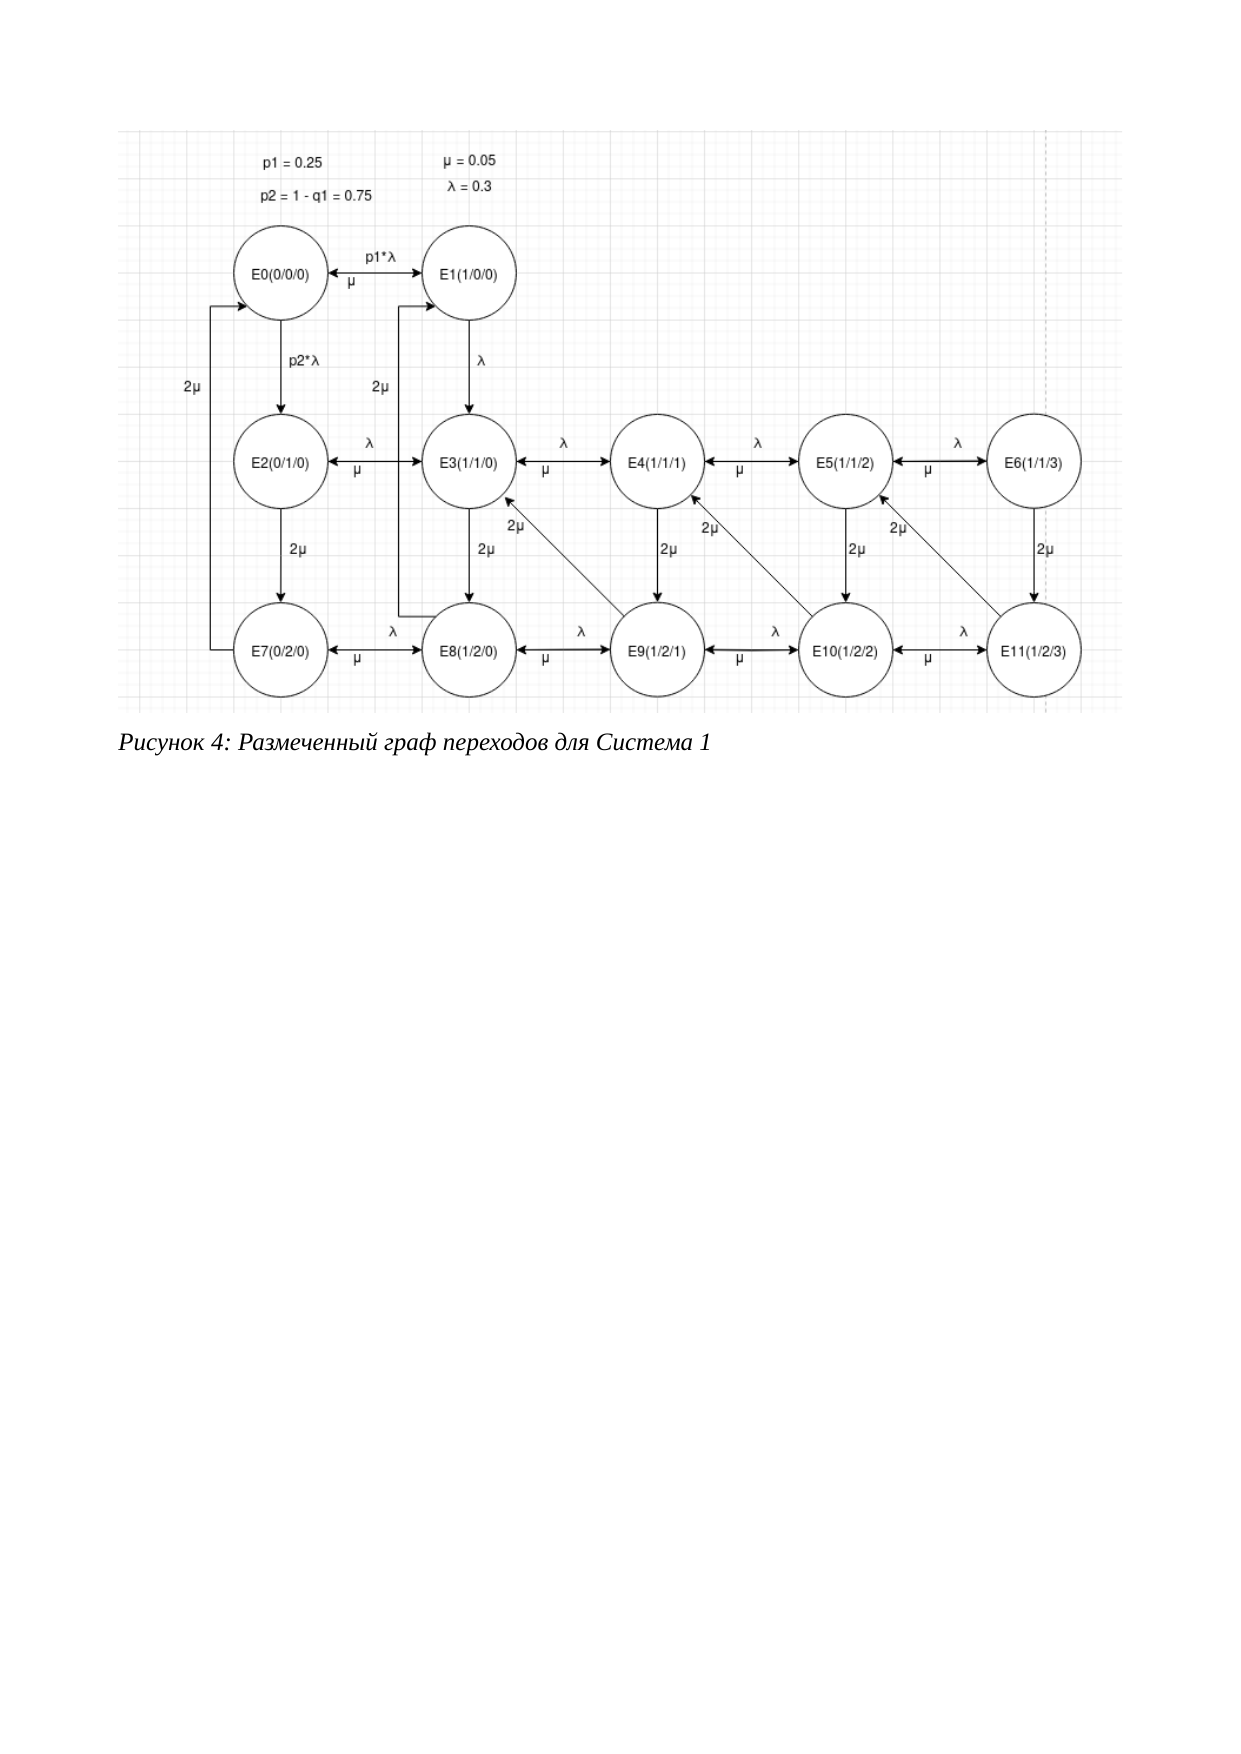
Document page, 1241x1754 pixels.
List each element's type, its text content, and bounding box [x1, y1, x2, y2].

text Рисунок 4: Размеченный граф переходов для Система 1 [118, 713, 1122, 756]
picture [118, 130, 1123, 713]
